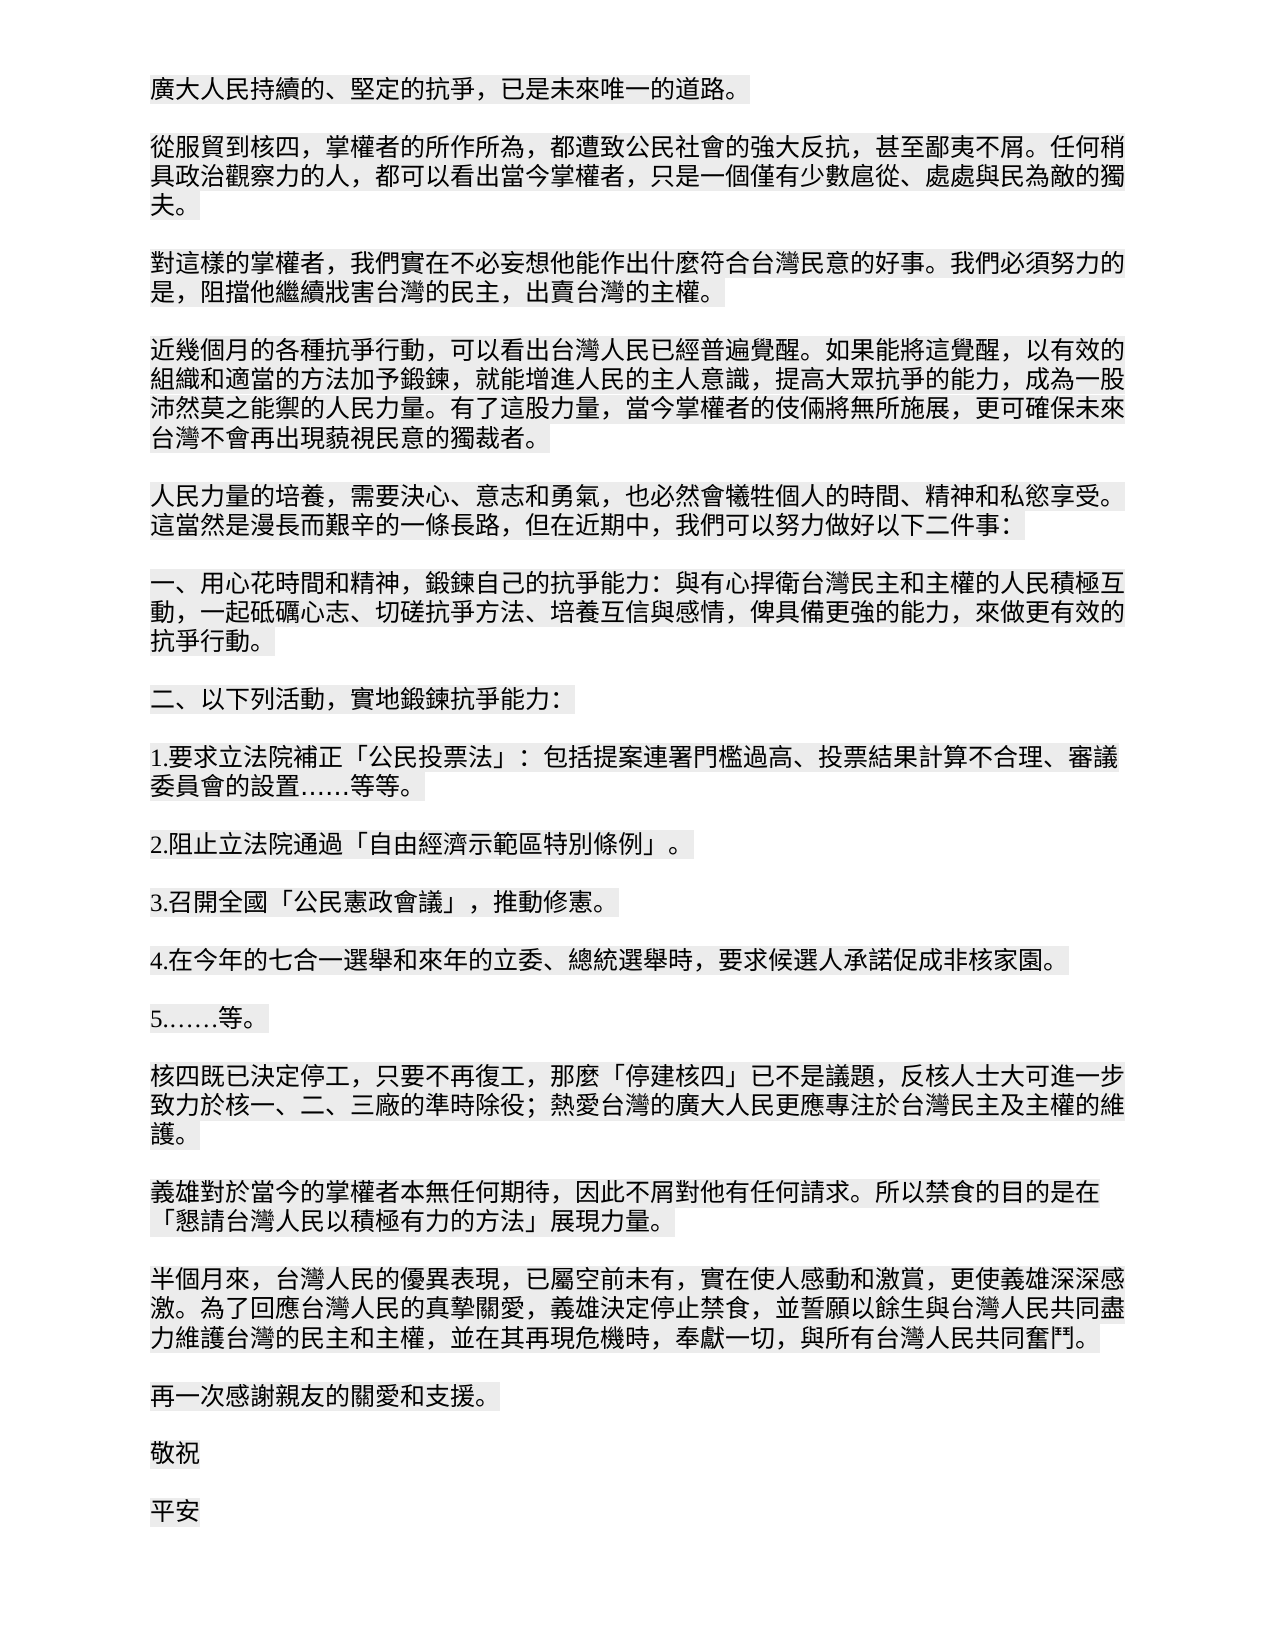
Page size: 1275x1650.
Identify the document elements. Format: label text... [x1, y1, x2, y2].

text 廣大人民持續的、堅定的抗爭，已是未來唯一的道路。 從服貿到核四，掌權者的所作所為，都遭致公民社會的強大反抗，甚至鄙夷不屑。任何稍具政治觀察力的人，都可以看出當今掌權者，只是一個僅有少數扈從、處處與民為敵的獨夫。 對這樣的掌權者，我們實在不必妄想他能作出什麼符合台灣民意的好事。我們必須努力的是，阻擋他繼續戕害台灣的民主，出賣台灣的主權。 近幾個月的各種抗爭行動，可以看出台灣人民已經普遍覺醒。如果能將這覺醒，以有效的組織和適當的方法加予鍛鍊，就能增進人民的主人意識，提高大眾抗爭的能力，成為一股沛然莫之能禦的人民力量。有了這股力量，當今掌權者的伎倆將無所施展，更可確保未來台灣不會再出現藐視民意的獨裁者。 人民力量的培養，需要決心、意志和勇氣，也必然會犧牲個人的時間、精神和私慾享受。這當然是漫長而艱辛的一條長路，但在近期中，我們可以努力做好以下二件事： 一、用心花時間和精神，鍛鍊自己的抗爭能力：與有心捍衛台灣民主和主權的人民積極互動，一起砥礪心志、切磋抗爭方法、培養互信與感情，俾具備更強的能力，來做更有效的抗爭行動。 二、以下列活動，實地鍛鍊抗爭能力： 1.要求立法院補正「公民投票法」：包括提案連署門檻過高、投票結果計算不合理、審議委員會的設置……等等。 2.阻止立法院通過「自由經濟示範區特別條例」。 3.召開全國「公民憲政會議」，推動修憲。 4.在今年的七合一選舉和來年的立委、總統選舉時，要求候選人承諾促成非核家園。 5.……等。 核四既已決定停工，只要不再復工，那麼「停建核四」已不是議題，反核人士大可進一步致力於核一、二、三廠的準時除役；熱愛台灣的廣大人民更應專注於台灣民主及主權的維護。 義雄對於當今的掌權者本無任何期待，因此不屑對他有任何請求。所以禁食的目的是在「懇請台灣人民以積極有力的方法」展現力量。 半個月來，台灣人民的優異表現，已屬空前未有，實在使人感動和激賞，更使義雄深深感激。為了回應台灣人民的真摯關愛，義雄決定停止禁食，並誓願以餘生與台灣人民共同盡力維護台灣的民主和主權，並在其再現危機時，奉獻一切，與所有台灣人民共同奮鬥。 再一次感謝親友的關愛和支援。 敬祝 平安 [150, 75, 1125, 1556]
